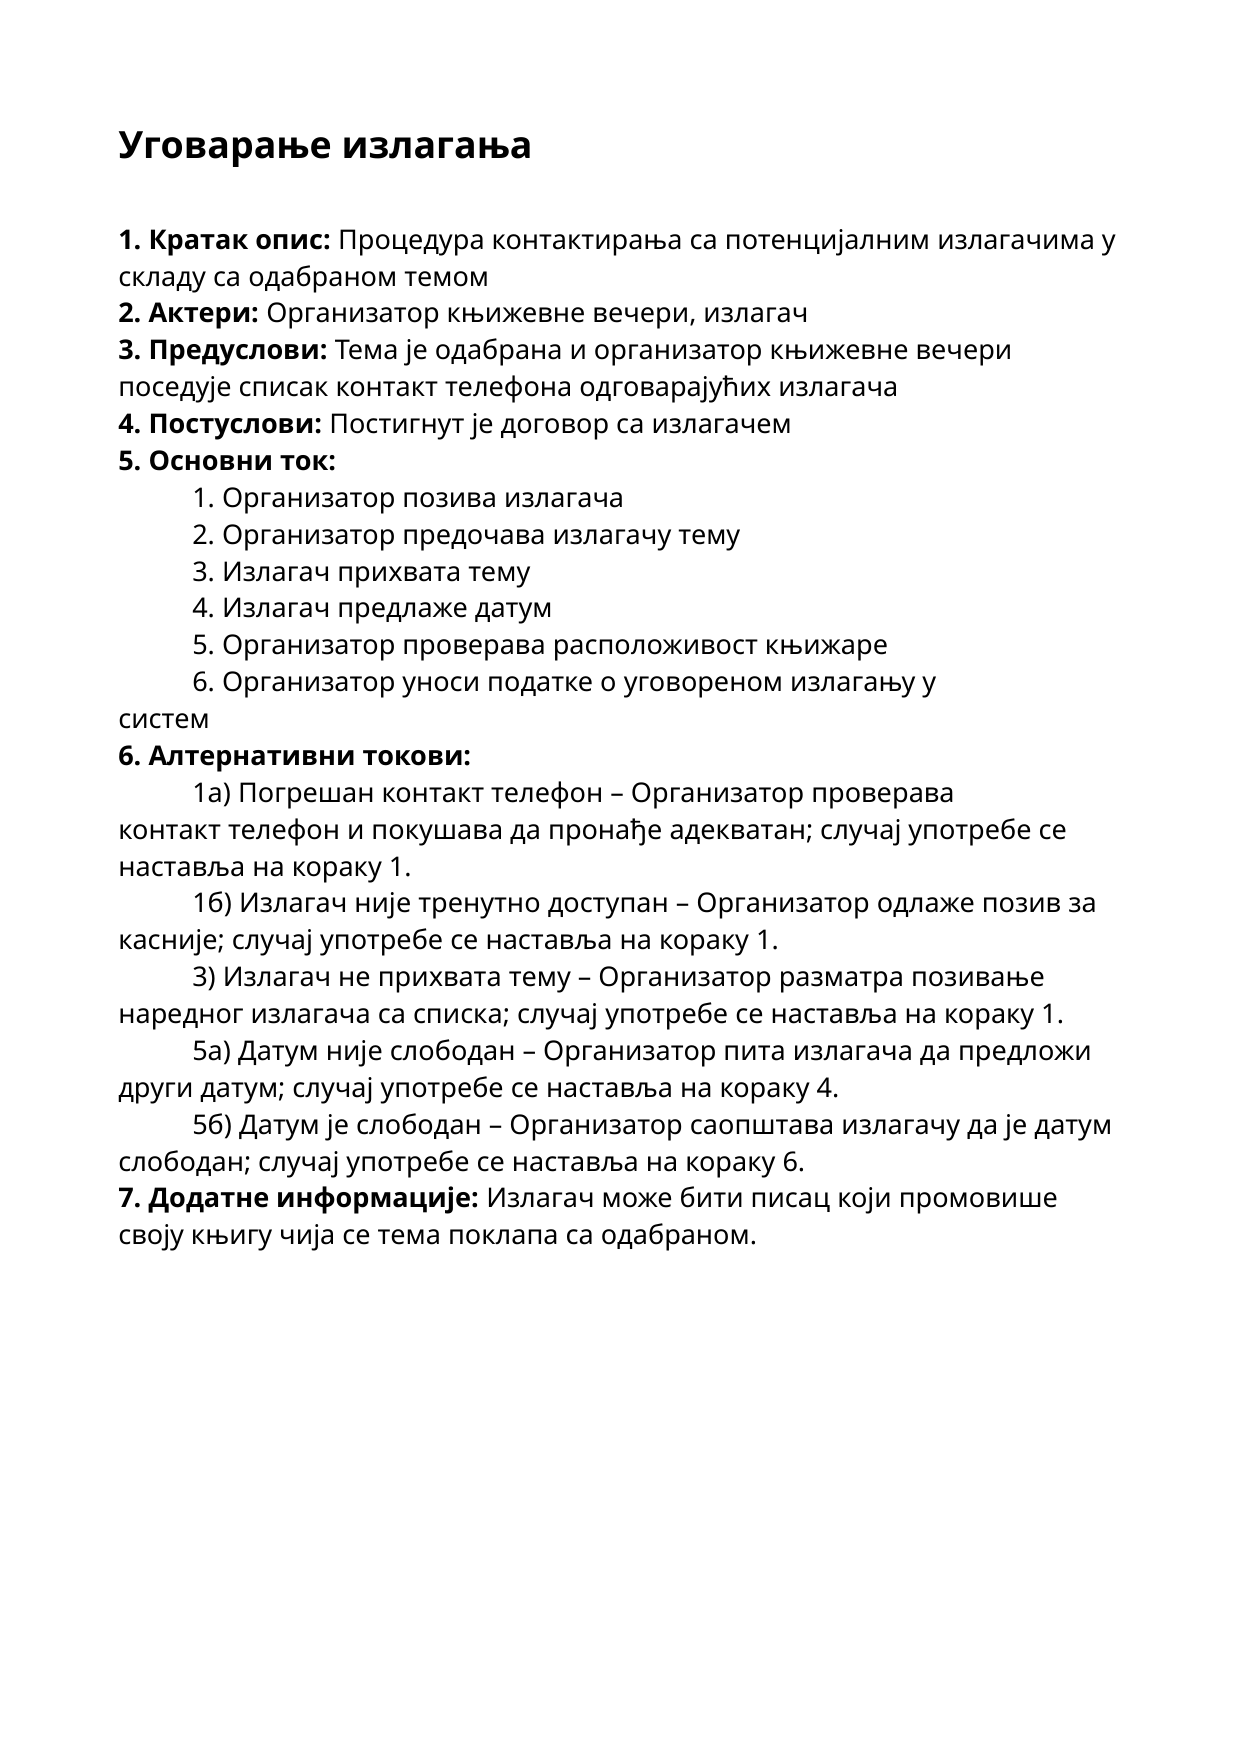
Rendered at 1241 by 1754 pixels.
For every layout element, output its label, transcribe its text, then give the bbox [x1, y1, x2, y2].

text 1. Организатор позива излагача [118, 478, 1122, 515]
text 6. Организатор уноси податке о уговореном излагању у систем [118, 663, 1122, 736]
text 5. Основни ток: [118, 441, 1122, 478]
text 2. Организатор предочава излагачу тему [118, 515, 1122, 552]
text 4. Постуслови: Постигнут је договор са излагачем [118, 404, 1122, 441]
text 6. Алтернативни токови: [118, 736, 1122, 773]
text 5б) Датум је слободан – Организатор саопштава излагачу да је датум слободан; случај употребе се наставља на кораку 6. [118, 1105, 1122, 1179]
text 4. Излагач предлаже датум [118, 589, 1122, 626]
text 3. Предуслови: Тема је одабрана и организатор књижевне вечери поседује списак контакт телефона одговарајућих излагача [118, 331, 1122, 404]
text 5. Организатор проверава расположивост књижаре [118, 626, 1122, 663]
text 2. Актери: Организатор књижевне вечери, излагач [118, 294, 1122, 331]
text Уговарање излагања [118, 118, 1122, 169]
text 1б) Излагач није тренутно доступан – Организатор одлаже позив за касније; случај употребе се наставља на кораку 1. [118, 884, 1122, 958]
text 3) Излагач не прихвата тему – Организатор разматра позивање наредног излагача са списка; случај употребе се наставља на кораку 1. [118, 958, 1122, 1031]
text 1а) Погрешан контакт телефон – Организатор проверава контакт телефон и покушава да пронађе адекватан; случај употребе се наставља на кораку 1. [118, 773, 1122, 884]
text 3. Излагач прихвата тему [118, 552, 1122, 589]
text 1. Кратак опис: Процедура контактирања са потенцијалним излагачима у складу са одабраном темом [118, 220, 1122, 294]
text 5а) Датум није слободан – Организатор пита излагача да предложи други датум; случај употребе се наставља на кораку 4. [118, 1031, 1122, 1105]
text 7. Додатне информације: Излагач може бити писац који промовише своју књигу чија се тема поклапа са одабраном. [118, 1179, 1122, 1253]
